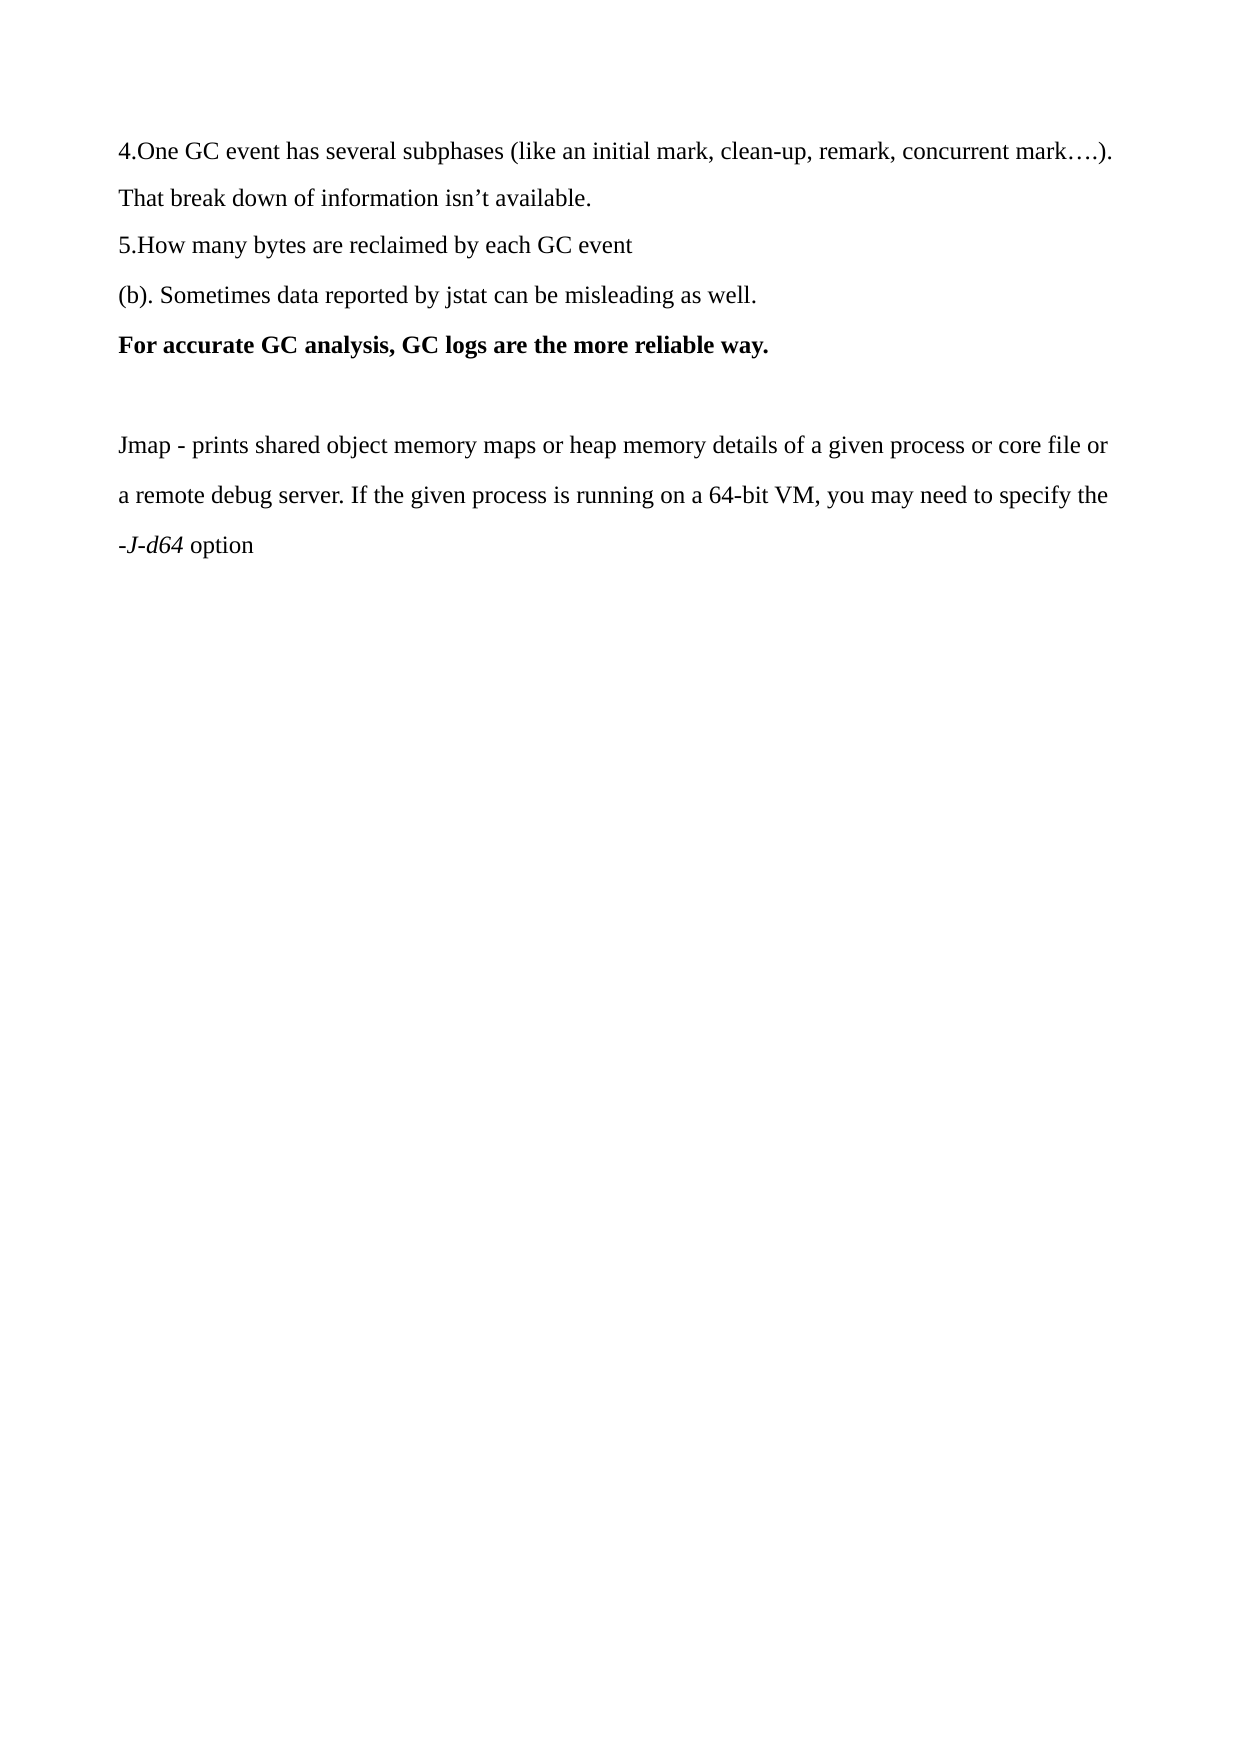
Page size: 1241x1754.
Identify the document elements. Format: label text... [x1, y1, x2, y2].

text For accurate GC analysis, GC logs are the more reliable way. [118, 309, 1122, 359]
list How many bytes are reclaimed by each GC event [118, 212, 1122, 259]
text (b). Sometimes data reported by jstat can be misleading as well. [118, 259, 1122, 309]
list One GC event has several subphases (like an initial mark, clean-up, remark, concurrent mark….). That break down of information isn’t available. [118, 118, 1122, 212]
text Jmap - prints shared object memory maps or heap memory details of a given process or core file or a remote debug server. If the given process is running on a 64-bit VM, you may need to specify the -J-d64 option [118, 409, 1122, 559]
